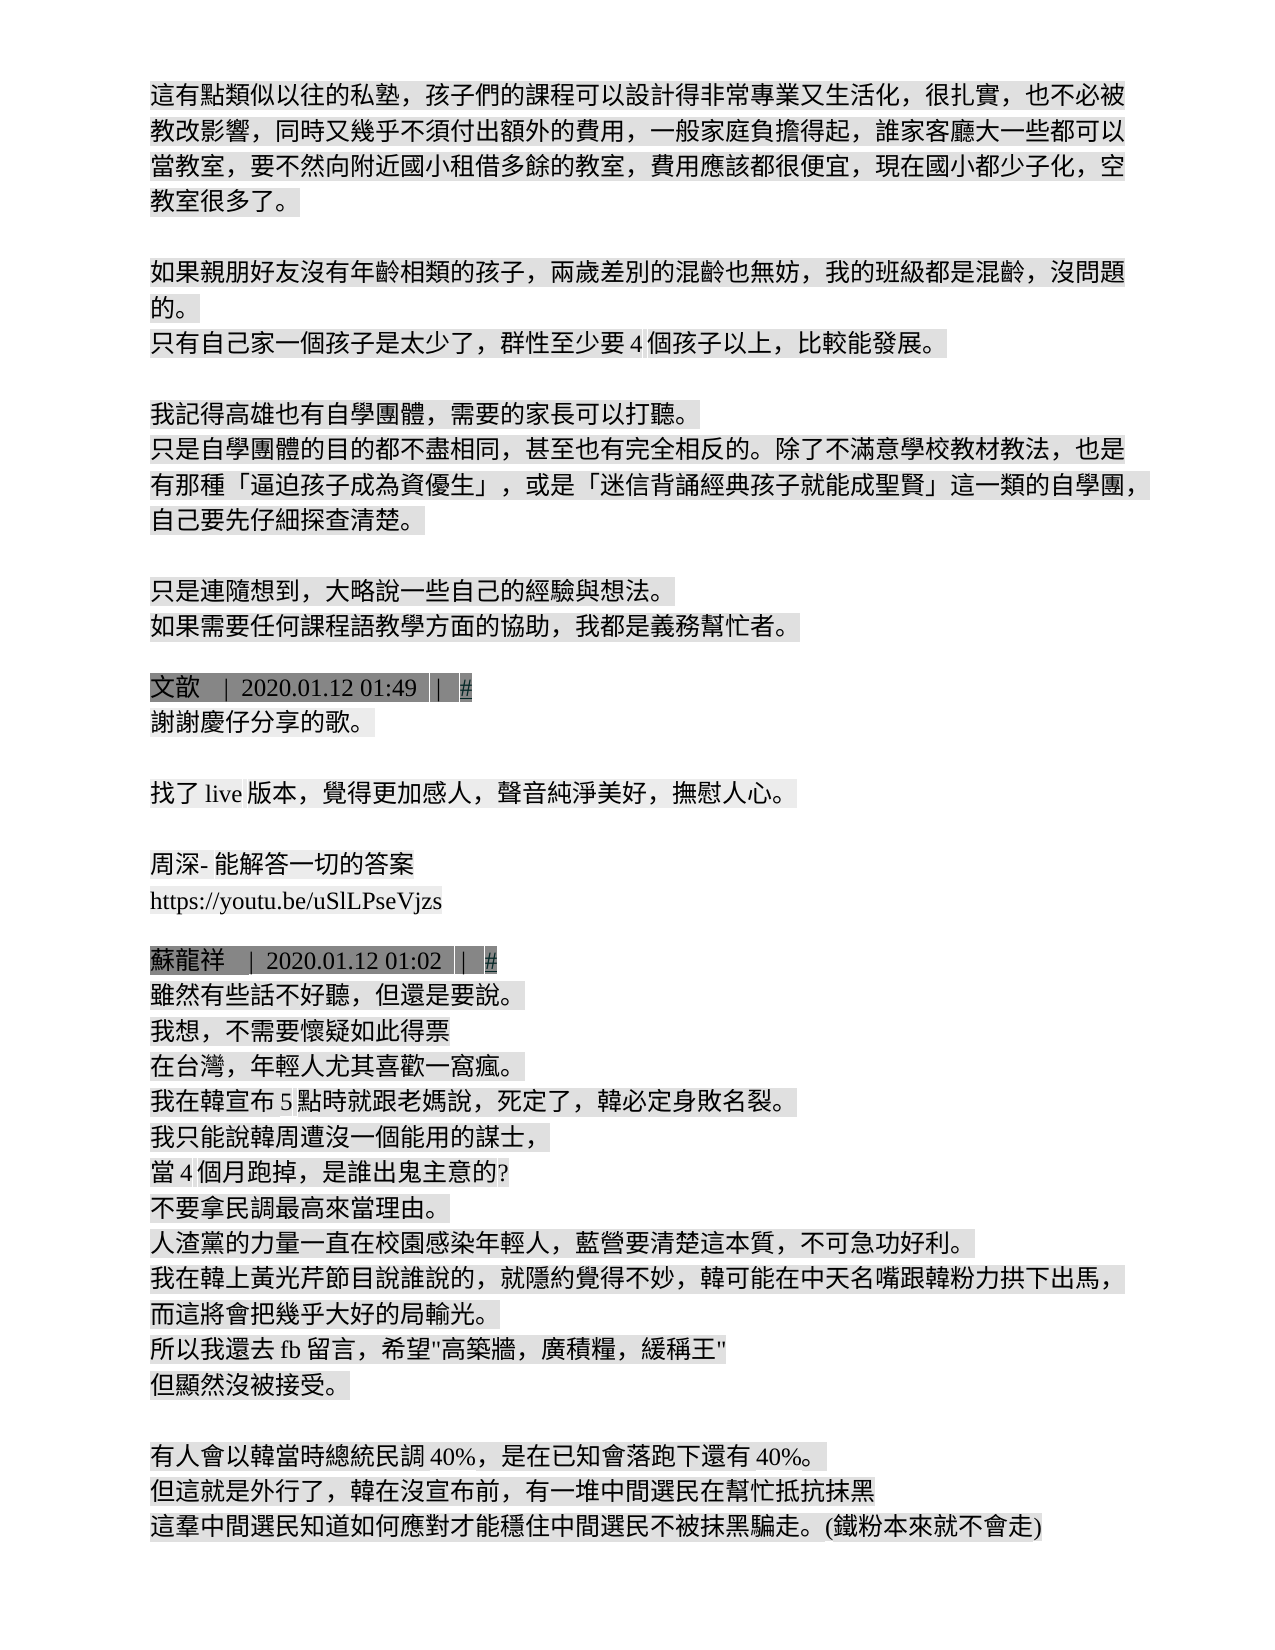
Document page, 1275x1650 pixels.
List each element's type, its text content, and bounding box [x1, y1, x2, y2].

text 文歆 | 2020.01.12 01:49 | # [150, 667, 1125, 702]
text 雖然有些話不好聽，但還是要說。 我想，不需要懷疑如此得票 在台灣，年輕人尤其喜歡一窩瘋。 我在韓宣布5點時就跟老媽說，死定了，韓必定身敗名裂。 我只能說韓周遭沒一個能用的謀士， 當4個月跑掉，是誰出鬼主意的? 不要拿民調最高來當理由。 人渣黨的力量一直在校園感染年輕人，藍營要清楚這本質，不可急功好利。 我在韓上黃光芹節目說誰說的，就隱約覺得不妙，韓可能在中天名嘴跟韓粉力拱下出馬， 而這將會把幾乎大好的局輸光。 所以我還去fb留言，希望"高築牆，廣積糧，緩稱王" 但顯然沒被接受。 有人會以韓當時總統民調40%，是在已知會落跑下還有40%。 但這就是外行了，韓在沒宣布前，有一堆中間選民在幫忙抵抗抹黑 這羣中間選民知道如何應對才能穩住中間選民不被抹黑騙走。(鐵粉本來就不會走) [150, 975, 1125, 1542]
text 回想前幾天一位20多歲的學生，很認真的告訴我：「老師，我和你投不一樣的人，因為我不想朋友有一天會無故失蹤，我不想失去自由。」 這位孩子只上過我一天課，但十幾年來一直都很主動的和我聯繫，說話也很率真。 當時和他說了一些道理，但是完全沒想到香港的反送中，會激起年輕人如此強烈的「失去自由的恐懼」。 一般年輕人以前是不愛投票的。 一般年輕人也不太在意政治。 香港事件的操作，很可能是蔡英文多出這麼多票的原因。 這些票投的是恐懼。 會恐懼，因為他們自認「不是中國人」，他們被媒體與網軍遮蔽操控，同情香港暴徒，並且引發出自身強烈的恐懼，害怕有一天自己會不得已成為香港年輕人。 追根究柢，還是這二十幾年來教改去中國化的成果。 這二十多年來，課綱與教材年年去中國化更甚，近年還增加了對民進黨的讚揚，這其實和當年國民黨「大有為政府」這一類宣揚是一樣的，國小其實是最容易受影響的年紀(並非國高中)，教師們多半是不知不覺，照表教授，稍微用心的老師，又不敢和別人不一樣。 國小價值觀被偏差、定位，國中以後進入小團體結黨結派時期，相互影響，關係緊密，就無法改了，家長也無能為力。 近十年來，一些不願意受學校教材影響的家長，紛紛開辦自學團體，我也是因此被請去教經典文化。這應該是避免孩子受不良影響的方法之一。 但是自學團目前的方式，都是請教師、租場地開課，每個月平均學費大約四萬(一個人)，負擔非常沉重，中等經濟家庭大概負擔不起。 私立學校是另一個選項，目前分成兩種，一種是拚成績拚出國的，例如國際學校或康軒，一種是想發展特殊理念的，例如人文學校或華德福(台灣本身的實驗學校都由政府或企業資助，其實並不穩定，教材也過於理想化，通常主張快樂學習等等)，這些學校有其特色與優秀處，但是也有許多問題，我就不多說了。 或許有心的家長，可以自組自學團體，自兼教師或請親朋好友兼教師(台灣自學辦法，自學教師是不需要具有正式教師資格的，只要大學學歷即可，若是特殊專長教師，沒有學歷也沒問題，只是要寫出教學項目與重點，這其實不難，我可以協助)，例如：共組家庭中，一個星期某家長負擔一天課程，較有空閒的家長可以一星期擔任兩、三天課程，也可以互相調度。 這有點類似以往的私塾，孩子們的課程可以設計得非常專業又生活化，很扎實，也不必被教改影響，同時又幾乎不須付出額外的費用，一般家庭負擔得起，誰家客廳大一些都可以當教室，要不然向附近國小租借多餘的教室，費用應該都很便宜，現在國小都少子化，空教室很多了。 如果親朋好友沒有年齡相類的孩子，兩歲差別的混齡也無妨，我的班級都是混齡，沒問題的。 只有自己家一個孩子是太少了，群性至少要4個孩子以上，比較能發展。 我記得高雄也有自學團體，需要的家長可以打聽。 只是自學團體的目的都不盡相同，甚至也有完全相反的。除了不滿意學校教材教法，也是有那種「逼迫孩子成為資優生」，或是「迷信背誦經典孩子就能成聖賢」這一類的自學團，自己要先仔細探查清楚。 只是連隨想到，大略說一些自己的經驗與想法。 如果需要任何課程語教學方面的協助，我都是義務幫忙者。 [150, 75, 1125, 642]
text 謝謝慶仔分享的歌。 找了live版本，覺得更加感人，聲音純淨美好，撫慰人心。 周深- 能解答一切的答案 https://youtu.be/uSlLPseVjzs [150, 702, 1125, 914]
text 蘇龍祥 | 2020.01.12 01:02 | # [150, 939, 1125, 975]
